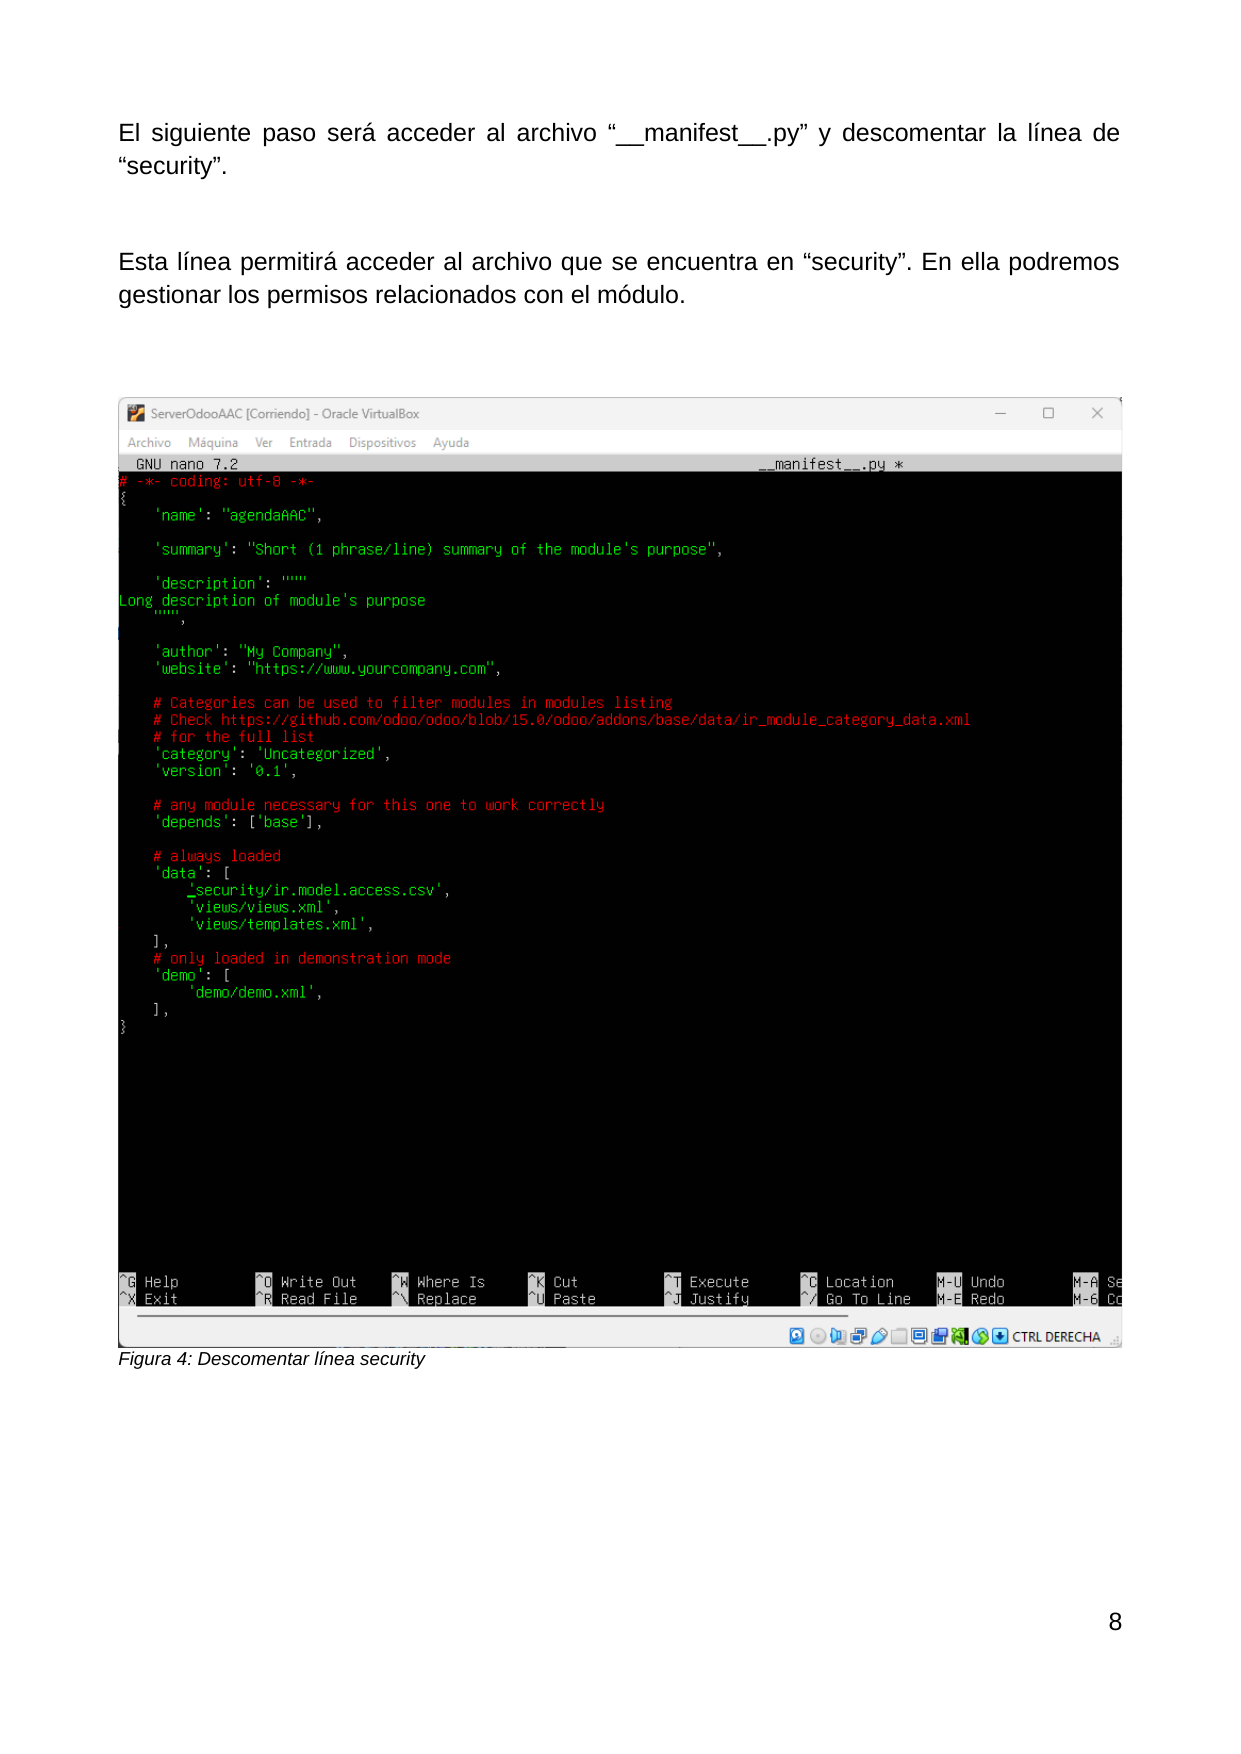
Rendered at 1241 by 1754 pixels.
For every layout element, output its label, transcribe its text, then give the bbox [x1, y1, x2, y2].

picture [118, 397, 1123, 1348]
text El siguiente paso será acceder al archivo “__manifest__.py” y descomentar la línea de “security”. [118, 118, 1122, 180]
text Figura 4: Descomentar línea security [118, 1348, 1122, 1369]
text Esta línea permitirá acceder al archivo que se encuentra en “security”. En ella podremos gestionar los permisos relacionados con el módulo. [118, 247, 1122, 308]
